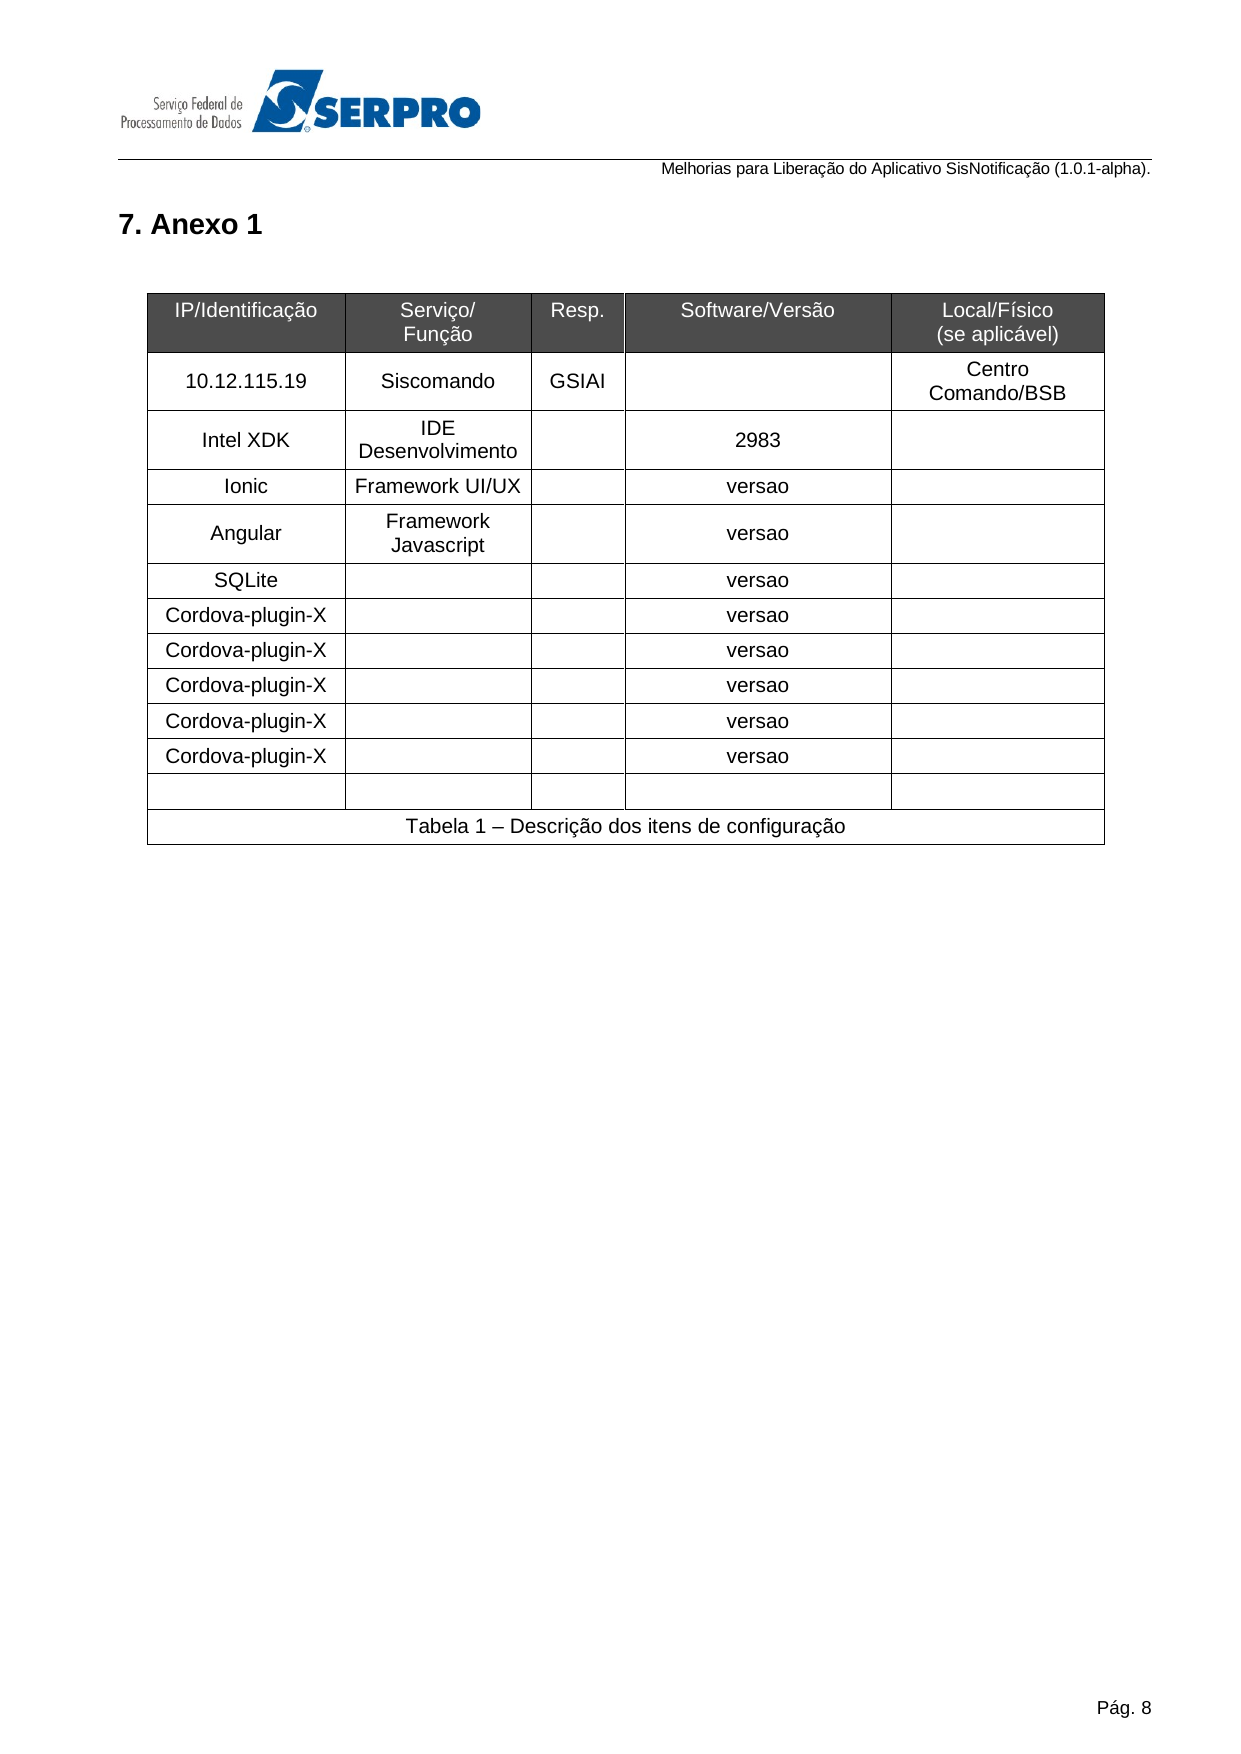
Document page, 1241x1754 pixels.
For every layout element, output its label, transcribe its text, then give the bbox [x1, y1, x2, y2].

table_cell Framework Javascript [346, 505, 531, 563]
table_cell [892, 470, 1104, 504]
table_cell [892, 739, 1104, 773]
table_cell [532, 669, 624, 703]
table_cell [346, 704, 531, 738]
table_cell [532, 470, 624, 504]
table_cell Cordova-plugin-X [148, 704, 345, 738]
table_cell versao [626, 704, 891, 738]
table_cell [892, 599, 1104, 633]
table_cell Siscomando [346, 353, 531, 410]
table_cell Cordova-plugin-X [148, 669, 345, 703]
table_cell SQLite [148, 564, 345, 598]
table_header Local/Físico (se aplicável) [892, 294, 1104, 352]
table_cell [892, 774, 1104, 809]
table_cell Ionic [148, 470, 345, 504]
table_cell [532, 599, 624, 633]
table_cell [892, 634, 1104, 668]
table_cell [532, 505, 624, 563]
table_cell 2983 [626, 411, 891, 469]
table_header Resp. [532, 294, 624, 352]
table_cell [346, 599, 531, 633]
table_cell [892, 411, 1104, 469]
table_cell versao [626, 669, 891, 703]
table_cell [346, 669, 531, 703]
table_header IP/Identificação [148, 294, 345, 352]
table_cell [346, 739, 531, 773]
table_cell [892, 669, 1104, 703]
table_header Software/Versão [626, 294, 891, 352]
table_cell [626, 353, 891, 410]
table_cell [346, 774, 531, 809]
table_cell [892, 505, 1104, 563]
table_cell Framework UI/UX [346, 470, 531, 504]
table_cell versao [626, 564, 891, 598]
table_cell [532, 634, 624, 668]
table_cell [532, 774, 624, 809]
picture [121, 68, 481, 133]
table_cell Centro Comando/BSB [892, 353, 1104, 410]
table_cell IDE Desenvolvimento [346, 411, 531, 469]
table_cell [532, 704, 624, 738]
table_cell GSIAI [532, 353, 624, 410]
table_cell 10.12.115.19 [148, 353, 345, 410]
table_cell versao [626, 599, 891, 633]
table_cell Intel XDK [148, 411, 345, 469]
table_cell Angular [148, 505, 345, 563]
table_cell versao [626, 505, 891, 563]
table_header Serviço/ Função [346, 294, 531, 352]
table_cell [532, 739, 624, 773]
table_cell [346, 634, 531, 668]
table_cell [532, 411, 624, 469]
table_cell [148, 774, 345, 809]
table_cell [892, 704, 1104, 738]
table_cell versao [626, 470, 891, 504]
table_cell Tabela 1 – Descrição dos itens de configuração [148, 810, 1104, 844]
table_cell Cordova-plugin-X [148, 634, 345, 668]
table_cell [532, 564, 624, 598]
table_cell Cordova-plugin-X [148, 739, 345, 773]
table_cell versao [626, 634, 891, 668]
table_cell Cordova-plugin-X [148, 599, 345, 633]
table_cell versao [626, 739, 891, 773]
table_cell [346, 564, 531, 598]
table_cell [626, 774, 891, 809]
table_cell [892, 564, 1104, 598]
subtitle Anexo 1 [118, 208, 1152, 241]
